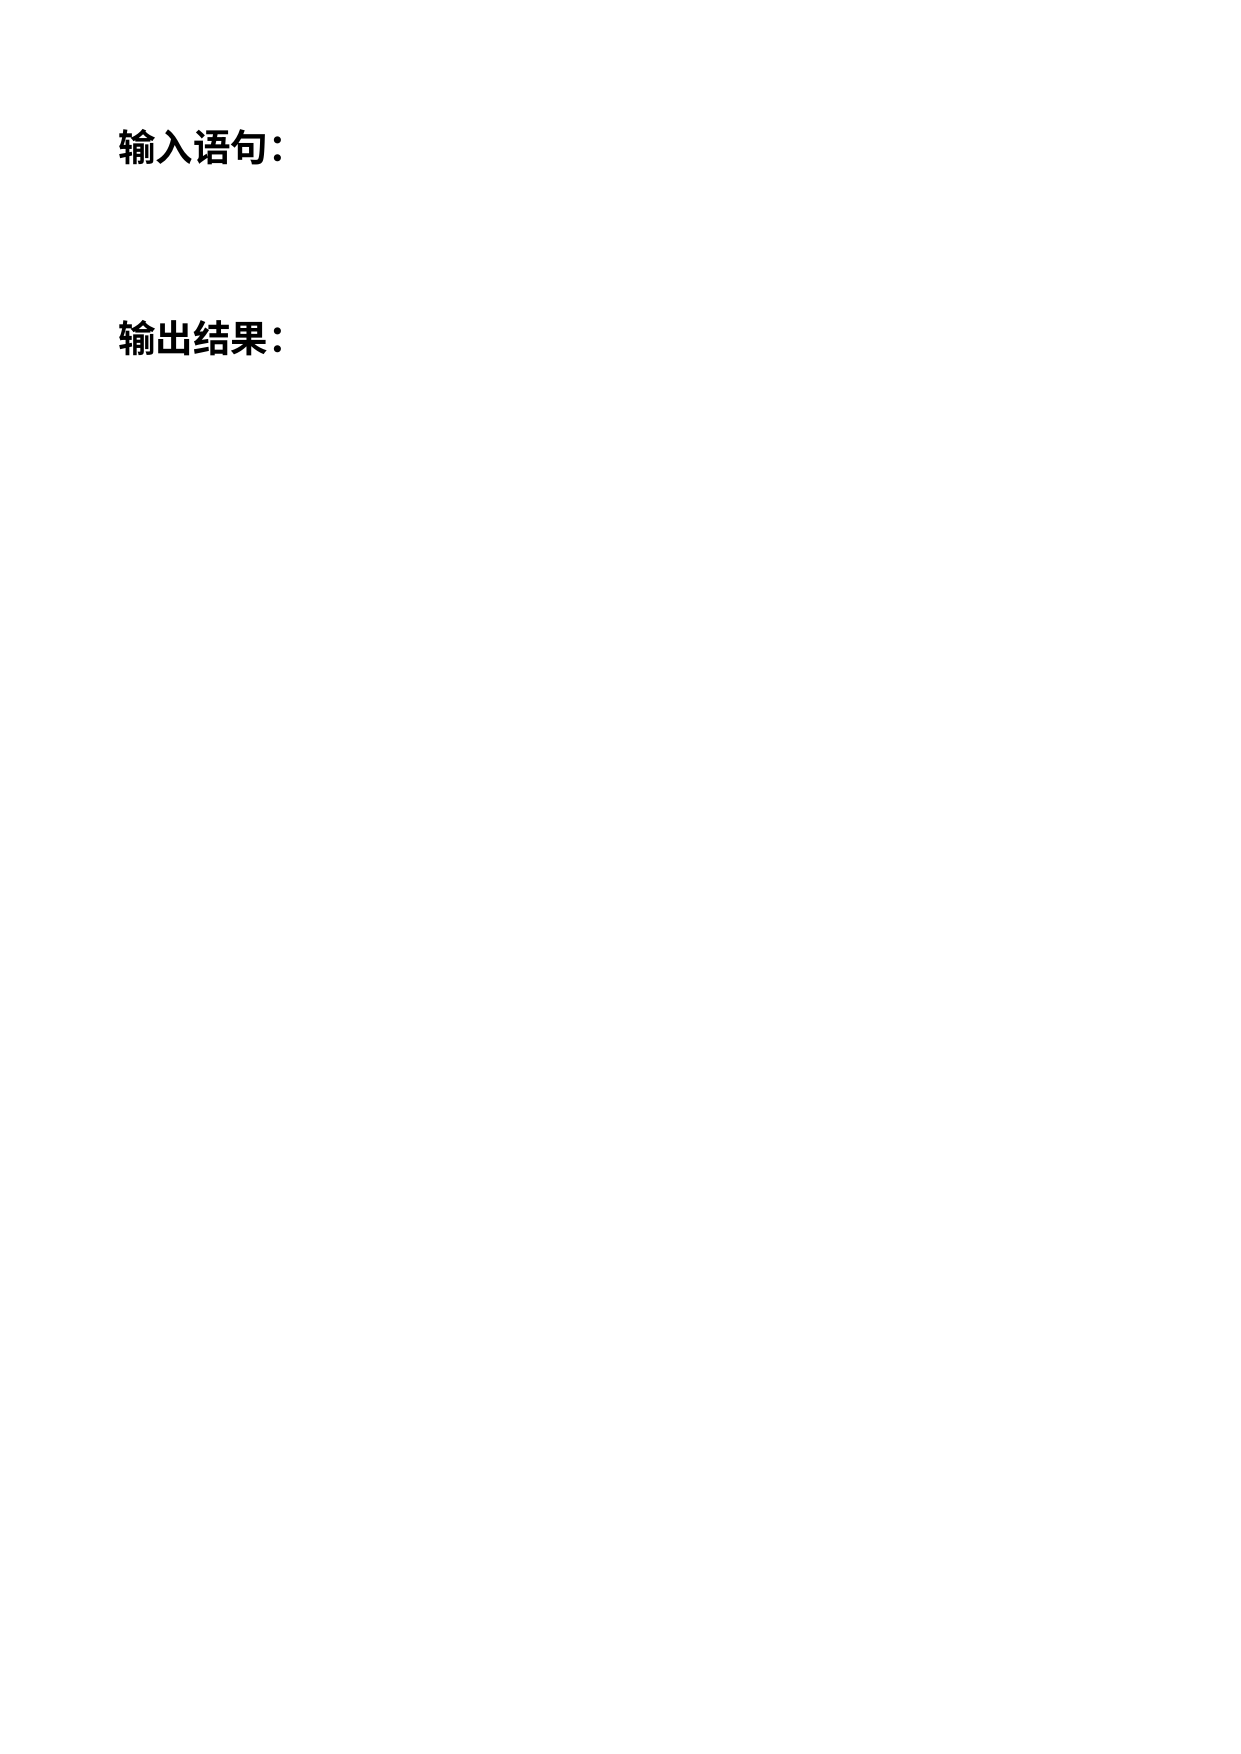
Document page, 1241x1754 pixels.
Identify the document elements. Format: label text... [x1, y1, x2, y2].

text 输入语句： [118, 118, 1122, 172]
text 输出结果： [118, 308, 1122, 363]
